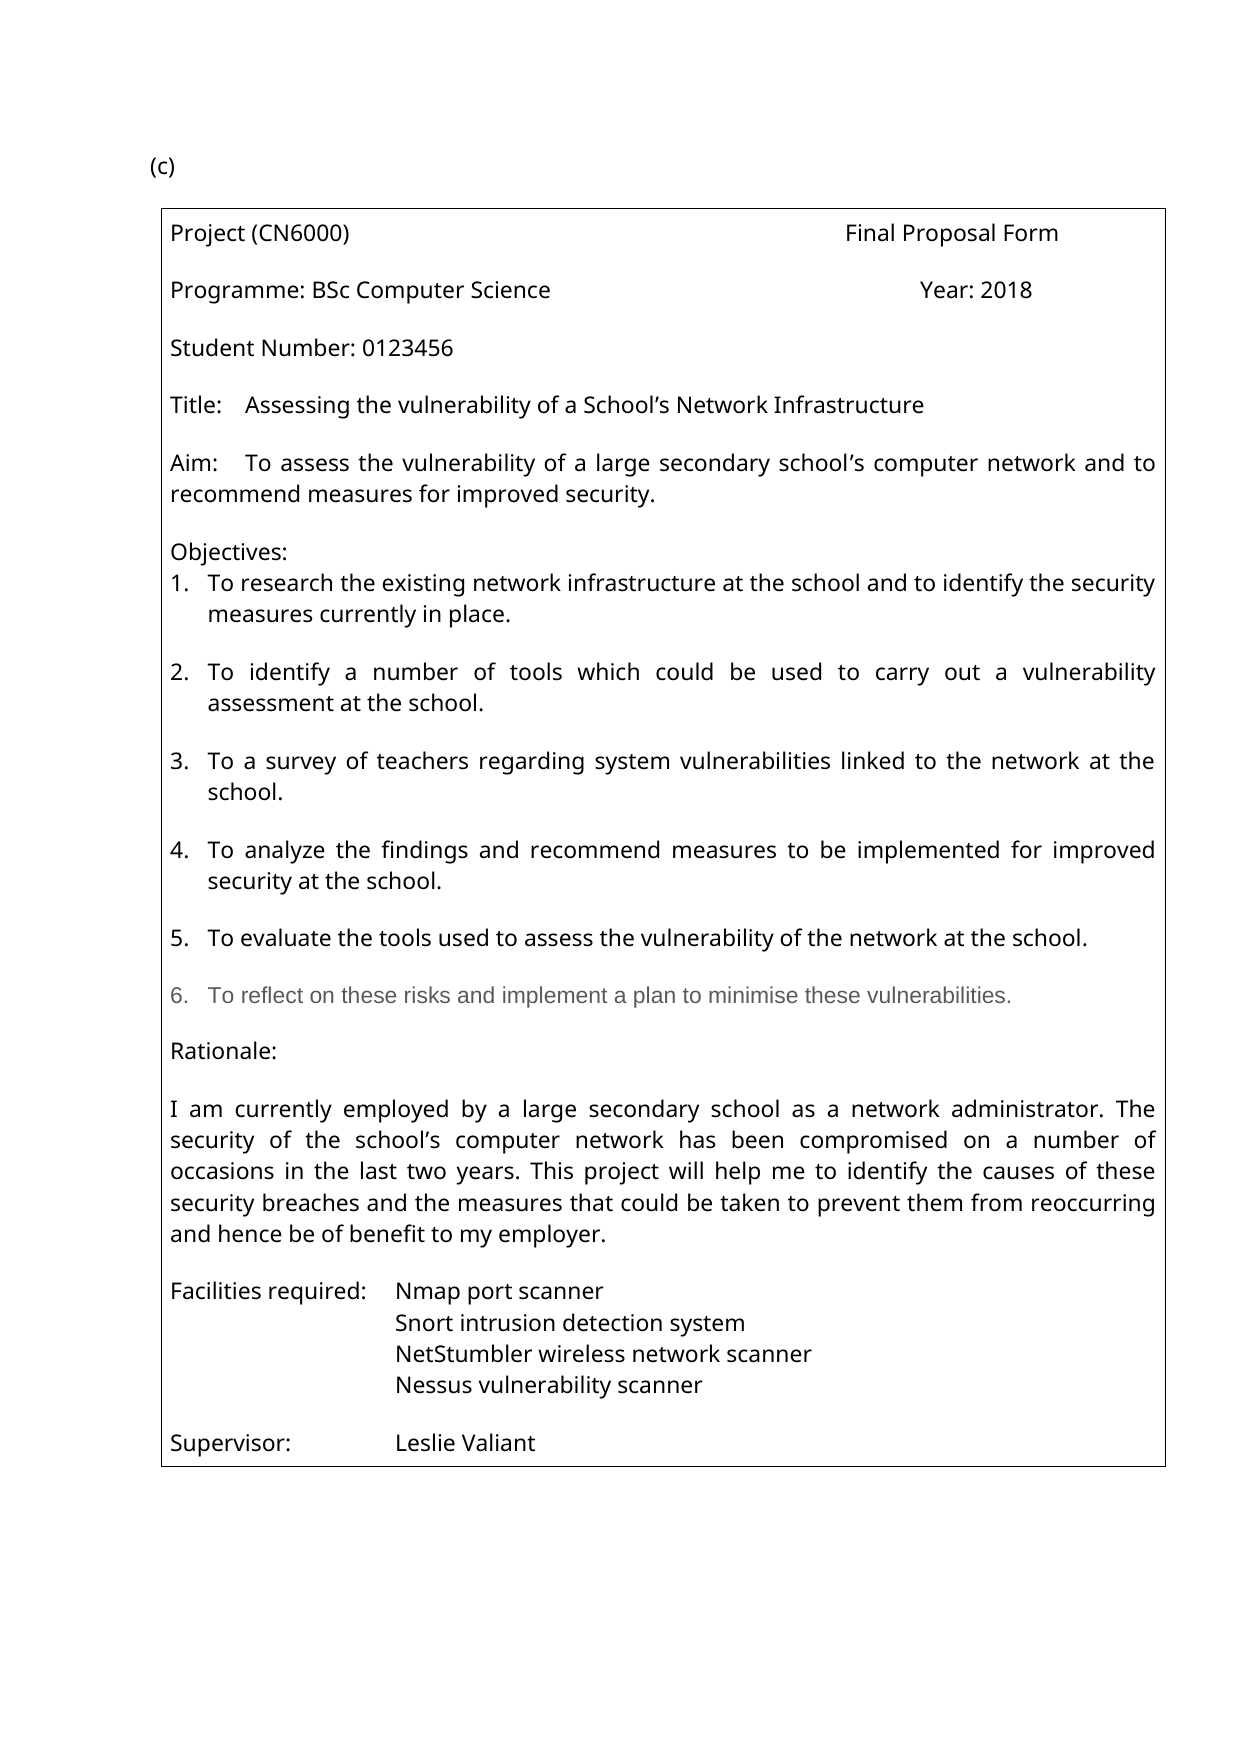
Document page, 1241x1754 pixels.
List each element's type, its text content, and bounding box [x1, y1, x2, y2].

table_header Project (CN6000) Final Proposal Form Programme: BSc Computer Science Year: 2018 Student Number: 0123456 Title: Assessing the vulnerability of a School’s Network Infrastructure Aim: To assess the vulnerability of a large secondary school’s computer network and to recommend measures for improved security. Objectives: To research the existing network infrastructure at the school and to identify the security measures currently in place. To identify a number of tools which could be used to carry out a vulnerability assessment at the school. To a survey of teachers regarding system vulnerabilities linked to the network at the school. To analyze the findings and recommend measures to be implemented for improved security at the school. To evaluate the tools used to assess the vulnerability of the network at the school. To reflect on these risks and implement a plan to minimise these vulnerabilities. Rationale: I am currently employed by a large secondary school as a network administrator. The security of the school’s computer network has been compromised on a number of occasions in the last two years. This project will help me to identify the causes of these security breaches and the measures that could be taken to prevent them from reoccurring and hence be of benefit to my employer. Facilities required: Nmap port scanner Snort intrusion detection system NetStumbler wireless network scanner Nessus vulnerability scanner Supervisor: Leslie Valiant [162, 209, 1165, 1466]
text (c) [150, 150, 1090, 181]
